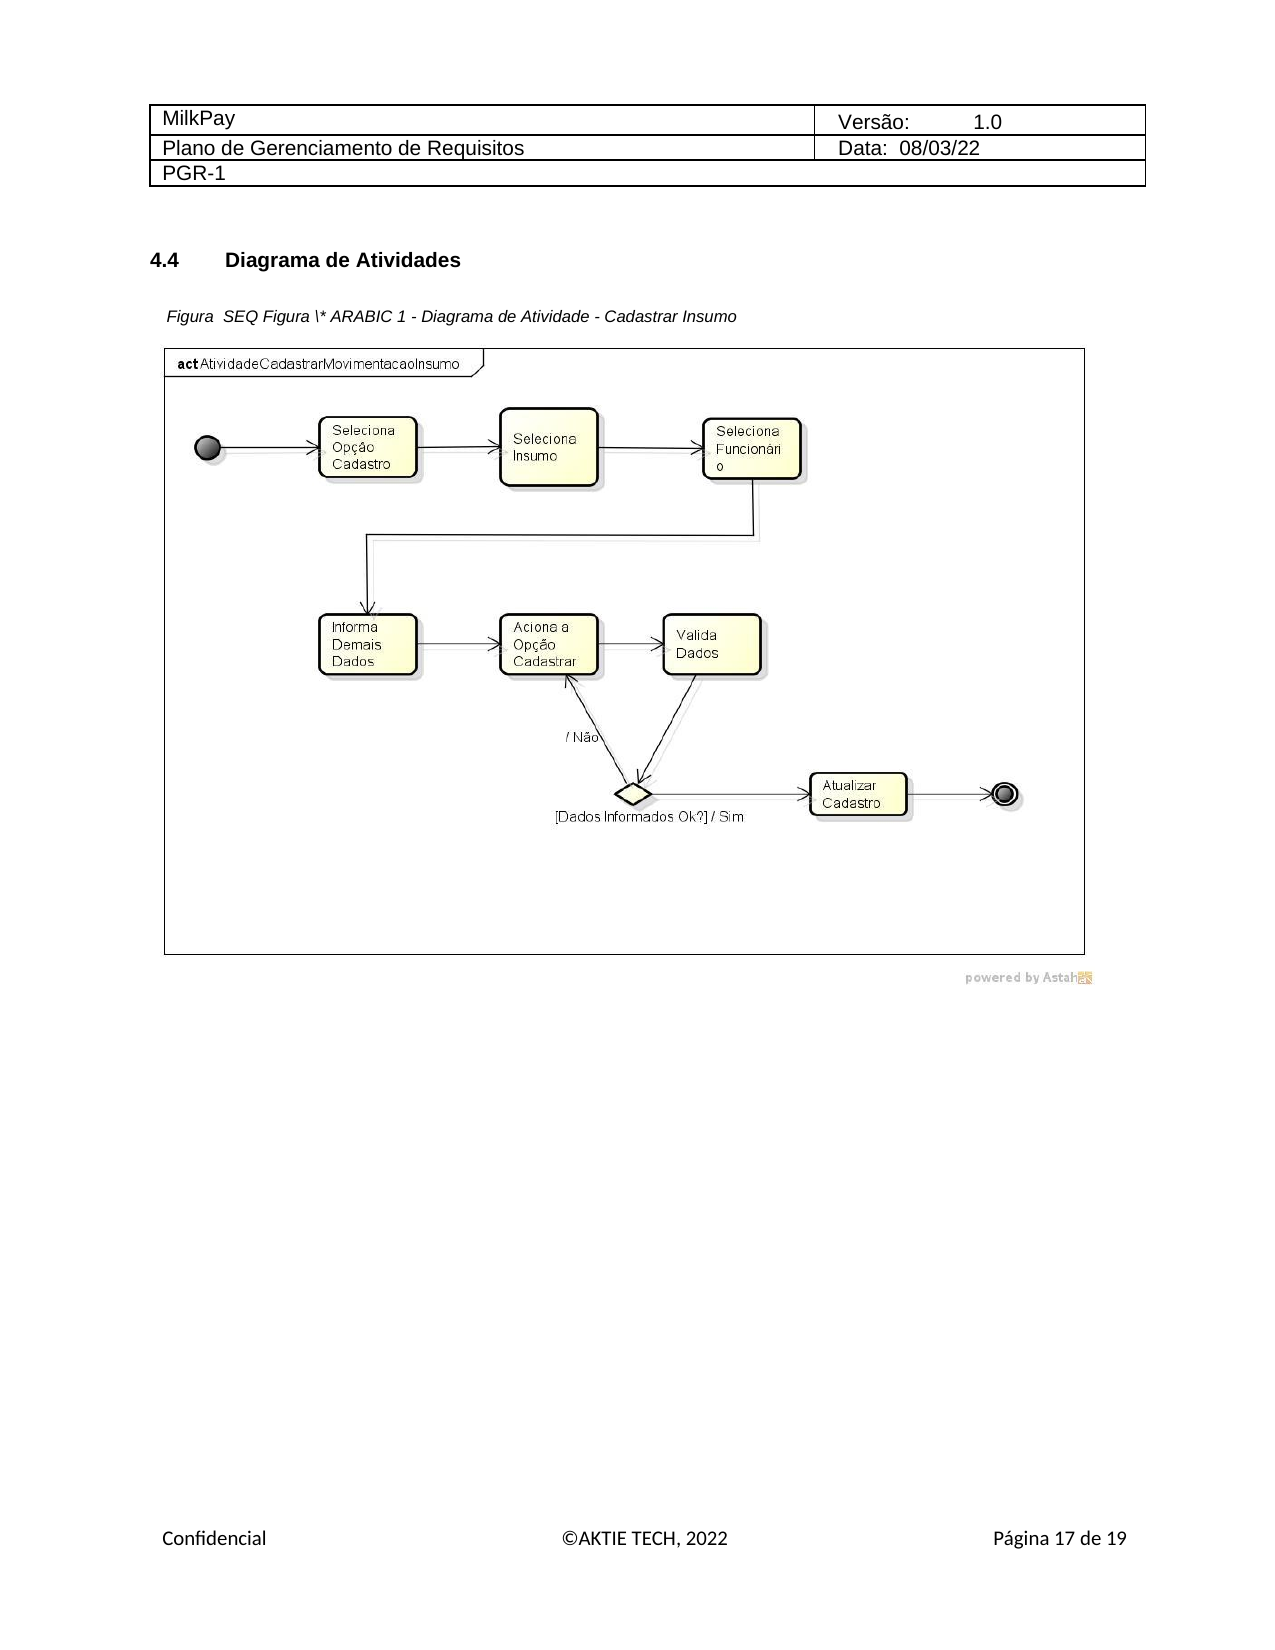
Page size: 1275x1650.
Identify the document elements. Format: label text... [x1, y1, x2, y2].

subtitle Diagrama de Atividades [150, 248, 1125, 272]
picture [152, 337, 1096, 988]
